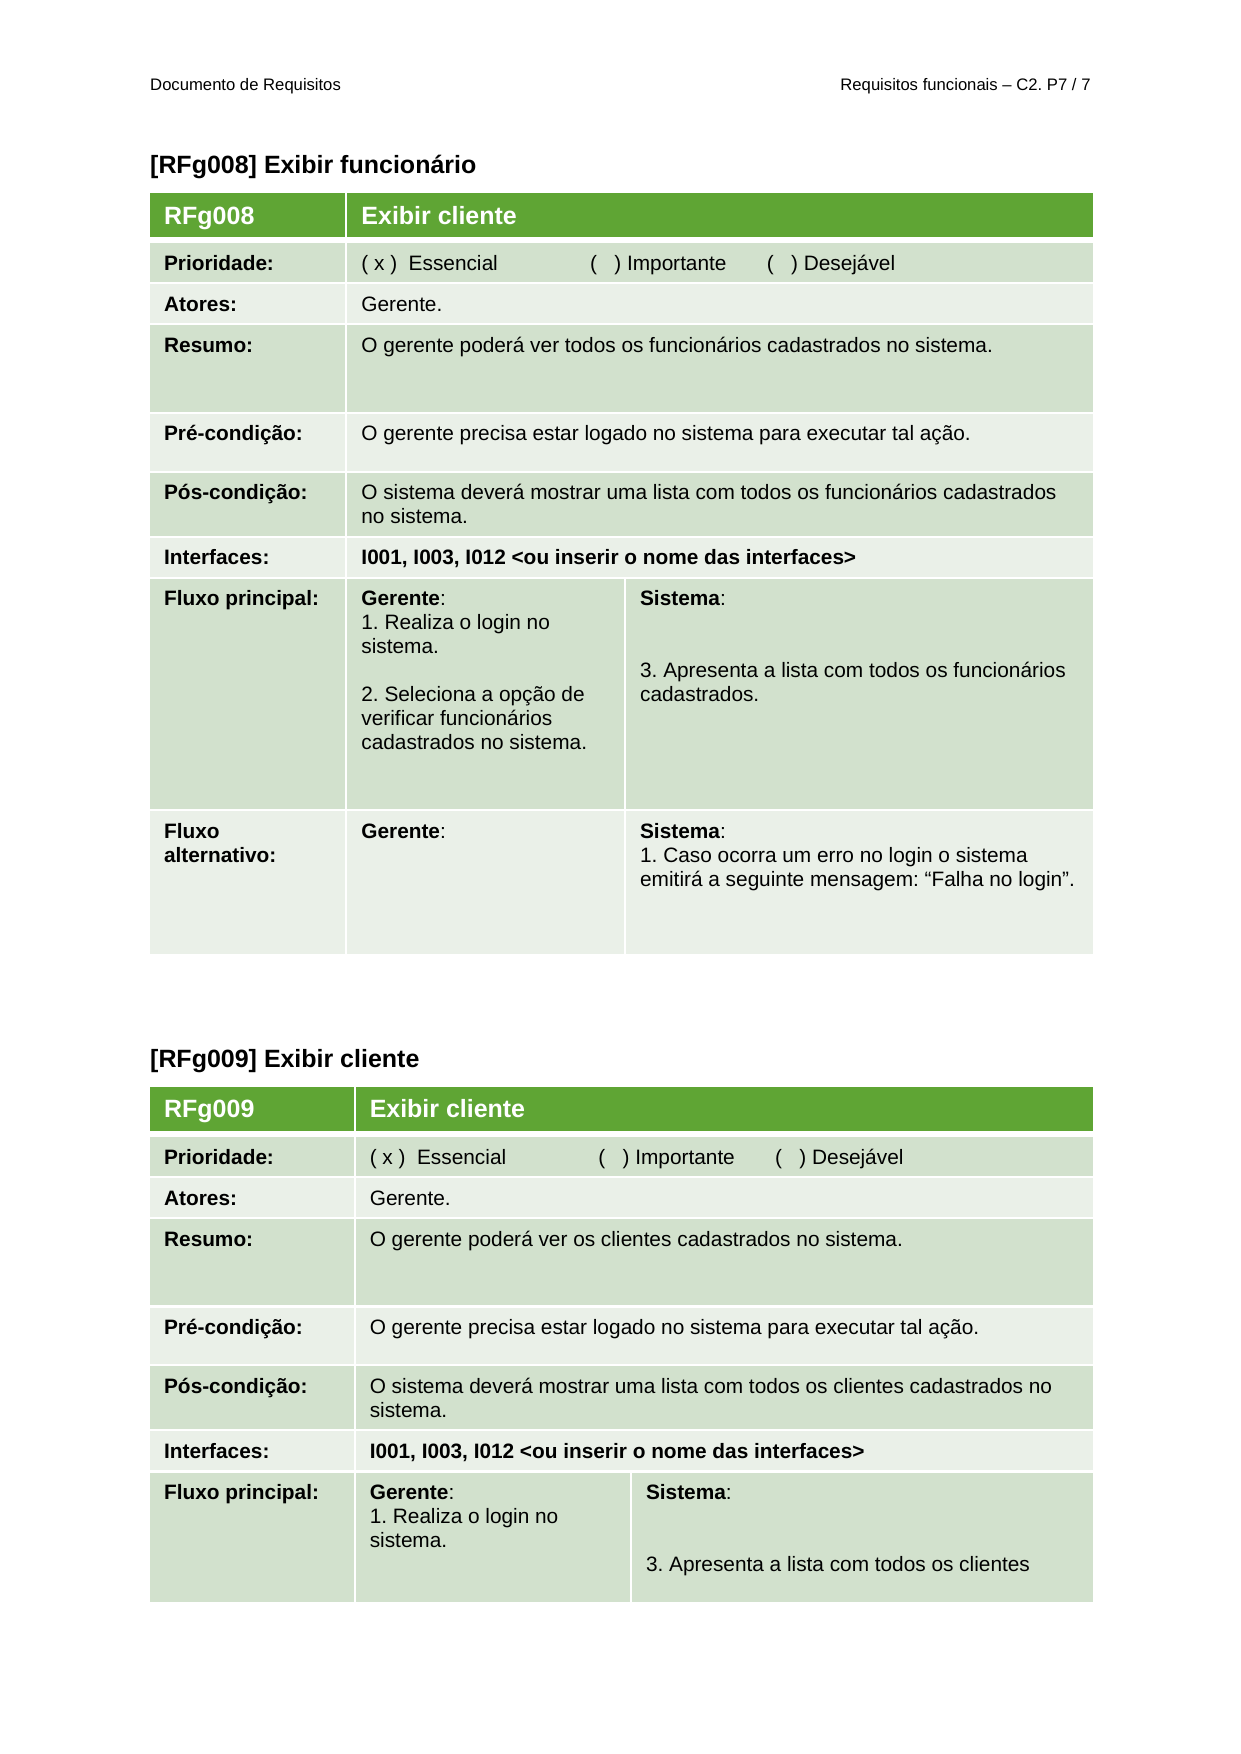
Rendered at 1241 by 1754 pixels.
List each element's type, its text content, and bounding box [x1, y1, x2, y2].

table_cell Resumo: [150, 325, 345, 412]
table_cell Gerente. [356, 1178, 1093, 1217]
table_cell Sistema: 3. Apresenta a lista com todos os clientes [632, 1473, 1093, 1602]
table_cell Fluxo principal: [150, 1473, 354, 1602]
table_cell Pré-condição: [150, 414, 345, 471]
list [RFg008] Exibir funcionário [150, 150, 1090, 179]
table_cell Interfaces: [150, 538, 345, 577]
table_cell Atores: [150, 284, 345, 323]
table_cell Sistema: 3. Apresenta a lista com todos os funcionários cadastrados. [626, 579, 1093, 809]
table_cell Gerente: 1. Realiza o login no sistema. 2. Seleciona a opção de verificar funcionários cadastrados no sistema. [347, 579, 624, 809]
table_cell Sistema: 1. Caso ocorra um erro no login o sistema emitirá a seguinte mensagem: “Falha no login”. [626, 811, 1093, 954]
table_cell Gerente: [347, 811, 624, 954]
table_cell O sistema deverá mostrar uma lista com todos os clientes cadastrados no sistema. [356, 1366, 1093, 1429]
table_cell Gerente: 1. Realiza o login no sistema. [356, 1473, 630, 1602]
table_cell Fluxo alternativo: [150, 811, 345, 954]
table_cell Atores: [150, 1178, 354, 1217]
table_cell Gerente. [347, 284, 1093, 323]
table_cell O sistema deverá mostrar uma lista com todos os funcionários cadastrados no sistema. [347, 473, 1093, 536]
table_cell ( x ) Essencial ( ) Importante ( ) Desejável [347, 243, 1093, 282]
table_cell Pré-condição: [150, 1308, 354, 1364]
table_cell Fluxo principal: [150, 579, 345, 809]
table_cell I001, I003, I012 <ou inserir o nome das interfaces> [347, 538, 1093, 577]
table_header RFg009 [150, 1087, 354, 1131]
table_cell O gerente poderá ver os clientes cadastrados no sistema. [356, 1219, 1093, 1305]
table_cell Pós-condição: [150, 1366, 354, 1429]
table_cell Prioridade: [150, 1137, 354, 1176]
table_header Exibir cliente [347, 193, 1093, 237]
table_header RFg008 [150, 193, 345, 237]
table_cell O gerente poderá ver todos os funcionários cadastrados no sistema. [347, 325, 1093, 412]
table_header Exibir cliente [356, 1087, 1093, 1131]
table_cell Pós-condição: [150, 473, 345, 536]
table_cell O gerente precisa estar logado no sistema para executar tal ação. [356, 1308, 1093, 1364]
table_cell Resumo: [150, 1219, 354, 1305]
table_cell ( x ) Essencial ( ) Importante ( ) Desejável [356, 1137, 1093, 1176]
table_cell I001, I003, I012 <ou inserir o nome das interfaces> [356, 1431, 1093, 1470]
table_cell Interfaces: [150, 1431, 354, 1470]
table_cell Prioridade: [150, 243, 345, 282]
list [RFg009] Exibir cliente [150, 1044, 1090, 1072]
table_cell O gerente precisa estar logado no sistema para executar tal ação. [347, 414, 1093, 471]
